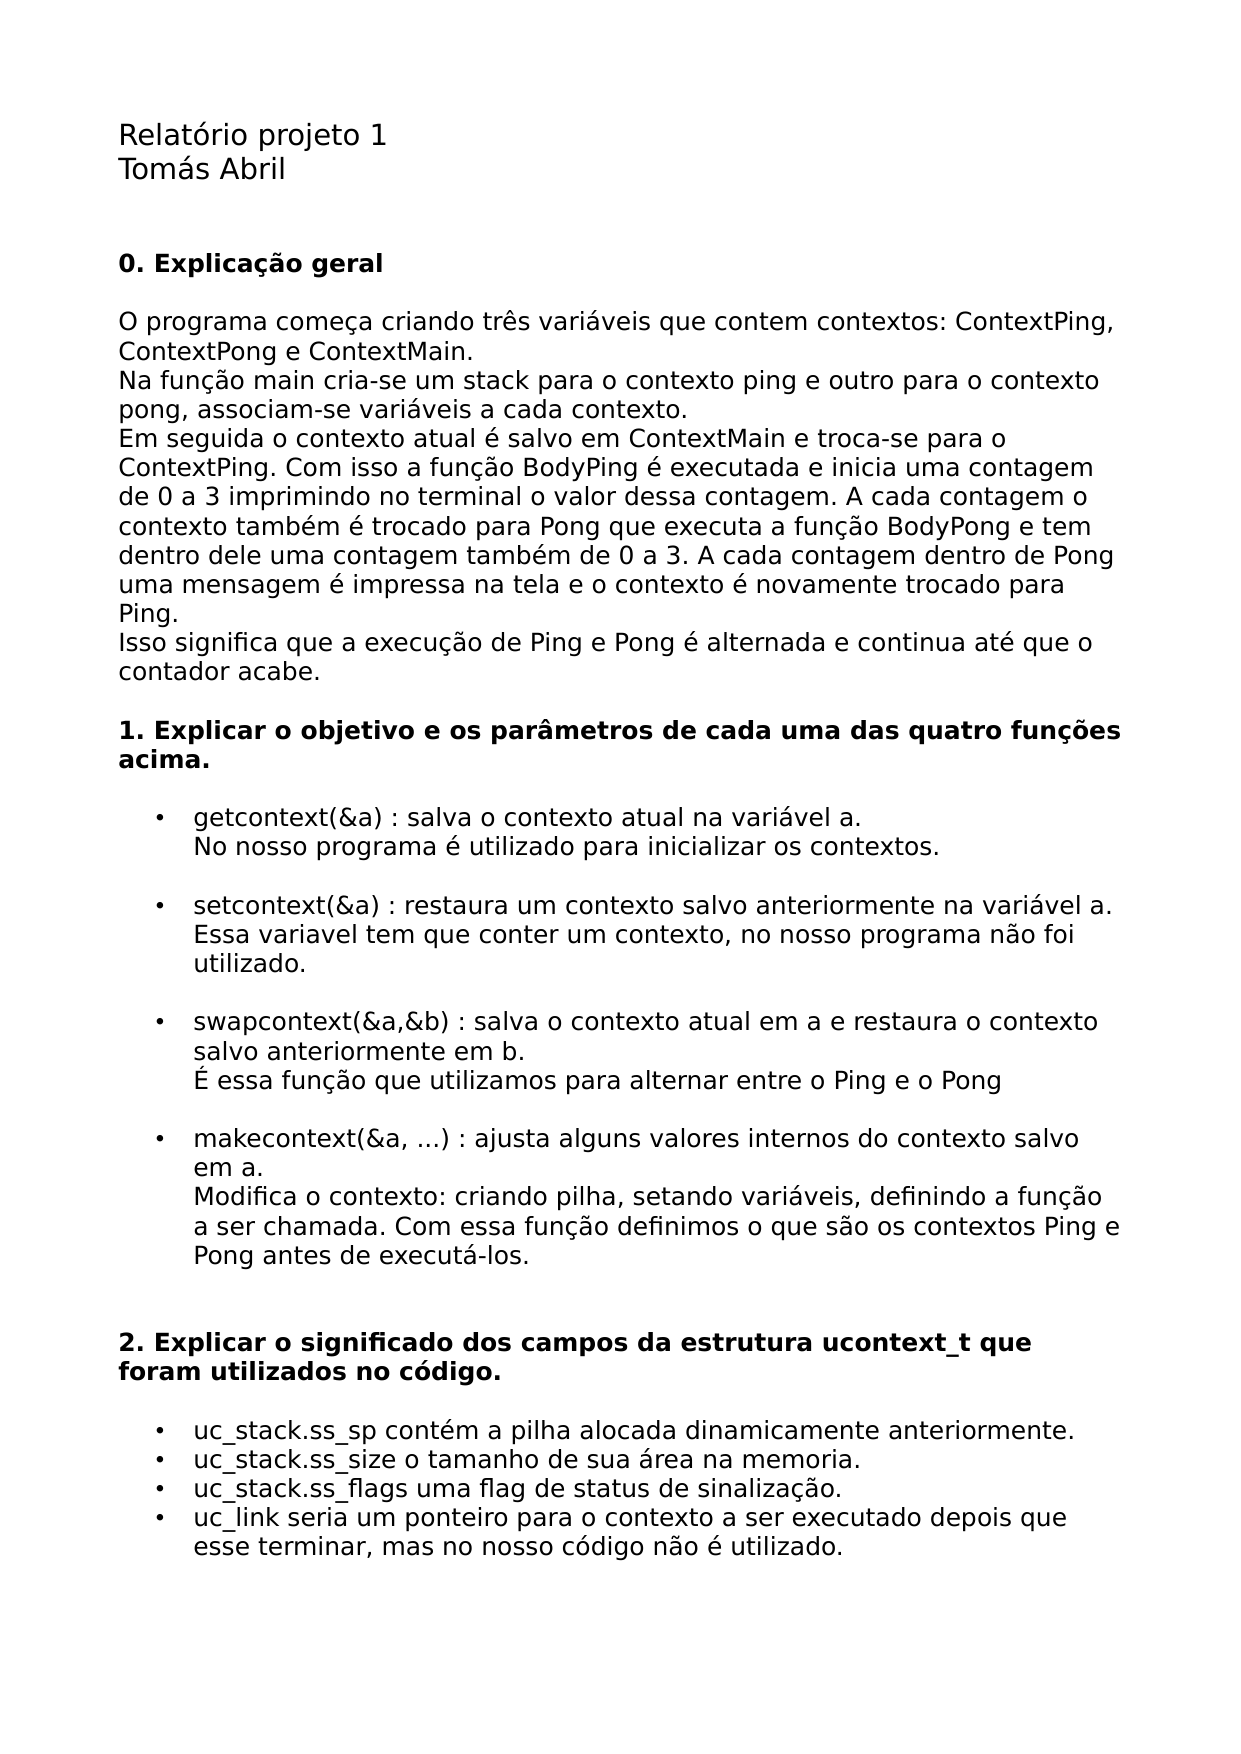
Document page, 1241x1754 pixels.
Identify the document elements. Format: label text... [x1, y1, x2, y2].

list swapcontext(&a,&b) : salva o contexto atual em a e restaura o contexto salvo anteriormente em b. [156, 1007, 1122, 1066]
list getcontext(&a) : salva o contexto atual na variável a. [156, 803, 1122, 832]
text Relatório projeto 1 [118, 118, 1122, 152]
list Essa variavel tem que conter um contexto, no nosso programa não foi utilizado. [156, 920, 1122, 978]
text O programa começa criando três variáveis que contem contextos: ContextPing, ContextPong e ContextMain. [118, 307, 1122, 366]
text Tomás Abril [118, 152, 1122, 186]
list É essa função que utilizamos para alternar entre o Ping e o Pong [156, 1066, 1122, 1095]
list makecontext(&a, ...) : ajusta alguns valores internos do contexto salvo em a. [156, 1124, 1122, 1182]
text Em seguida o contexto atual é salvo em ContextMain e troca-se para o ContextPing. Com isso a função BodyPing é executada e inicia uma contagem de 0 a 3 imprimindo no terminal o valor dessa contagem. A cada contagem o contexto também é trocado para Pong que executa a função BodyPong e tem dentro dele uma contagem também de 0 a 3. A cada contagem dentro de Pong uma mensagem é impressa na tela e o contexto é novamente trocado para Ping. [118, 424, 1122, 628]
list uc_stack.ss_flags uma flag de status de sinalização. [156, 1474, 1122, 1503]
text Na função main cria-se um stack para o contexto ping e outro para o contexto pong, associam-se variáveis a cada contexto. [118, 366, 1122, 424]
list Modifica o contexto: criando pilha, setando variáveis, definindo a função a ser chamada. Com essa função definimos o que são os contextos Ping e Pong antes de executá-los. [156, 1182, 1122, 1270]
list setcontext(&a) : restaura um contexto salvo anteriormente na variável a. [156, 891, 1122, 920]
text Isso significa que a execução de Ping e Pong é alternada e continua até que o contador acabe. [118, 628, 1122, 687]
list uc_stack.ss_size o tamanho de sua área na memoria. [156, 1445, 1122, 1474]
text 0. Explicação geral [118, 249, 1122, 278]
list uc_stack.ss_sp contém a pilha alocada dinamicamente anteriormente. [156, 1416, 1122, 1445]
text 2. Explicar o significado dos campos da estrutura ucontext_t que foram utilizados no código. [118, 1328, 1122, 1387]
text 1. Explicar o objetivo e os parâmetros de cada uma das quatro funções acima. [118, 716, 1122, 774]
list uc_link seria um ponteiro para o contexto a ser executado depois que esse terminar, mas no nosso código não é utilizado. [156, 1503, 1122, 1562]
list No nosso programa é utilizado para inicializar os contextos. [156, 832, 1122, 862]
